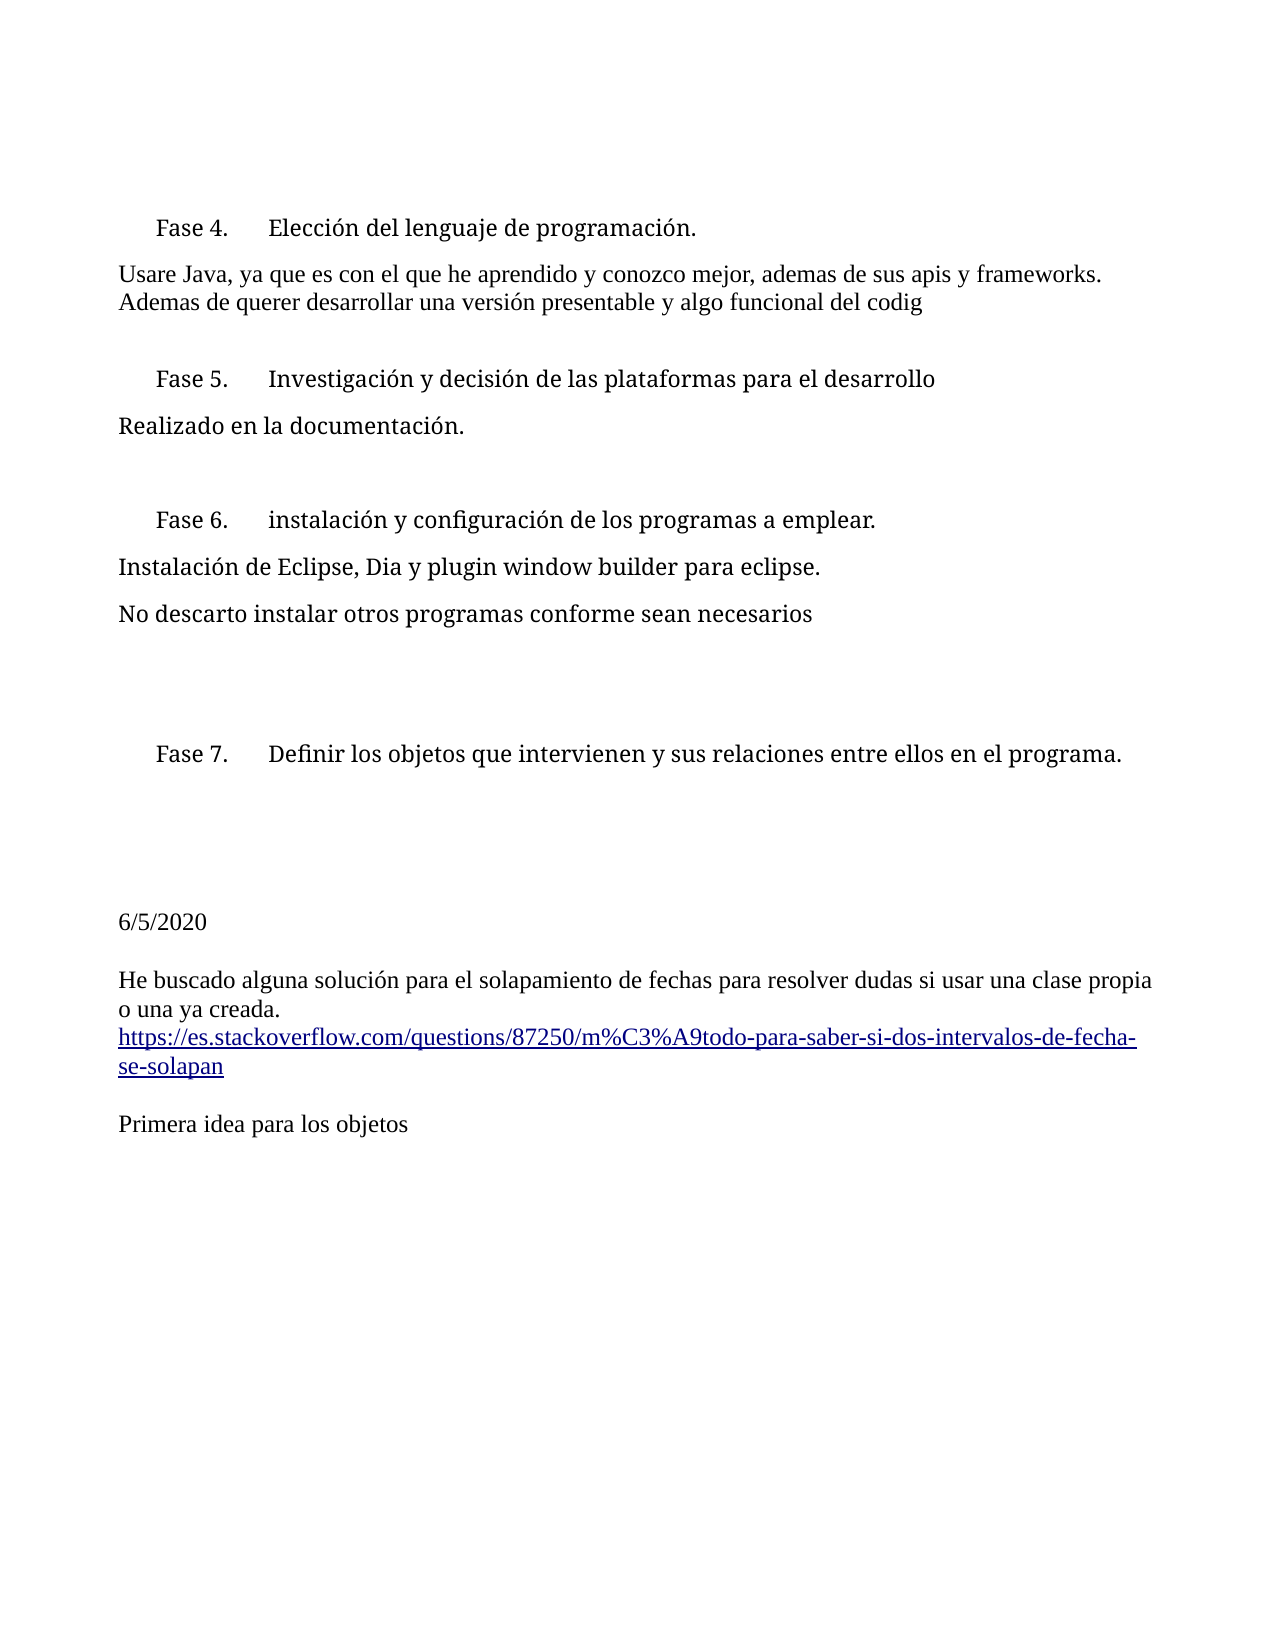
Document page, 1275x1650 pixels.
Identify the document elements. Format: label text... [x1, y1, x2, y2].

list Investigación y decisión de las plataformas para el desarrollo [156, 363, 1157, 394]
text Instalación de Eclipse, Dia y plugin window builder para eclipse. [118, 551, 1157, 582]
list Elección del lenguaje de programación. [156, 212, 1157, 243]
text https://es.stackoverflow.com/questions/87250/m%C3%A9todo-para-saber-si-dos-intervalos-de-fecha-se-solapan [118, 1022, 1157, 1080]
text Primera idea para los objetos [118, 1109, 1157, 1137]
text Realizado en la documentación. [118, 410, 1157, 441]
text He buscado alguna solución para el solapamiento de fechas para resolver dudas si usar una clase propia o una ya creada. [118, 965, 1157, 1022]
list Definir los objetos que intervienen y sus relaciones entre ellos en el programa. [156, 738, 1157, 769]
text Usare Java, ya que es con el que he aprendido y conozco mejor, ademas de sus apis y frameworks. [118, 259, 1157, 287]
text 6/5/2020 [118, 907, 1157, 936]
text Ademas de querer desarrollar una versión presentable y algo funcional del codig [118, 287, 1157, 316]
list instalación y configuración de los programas a emplear. [156, 504, 1157, 535]
text No descarto instalar otros programas conforme sean necesarios [118, 597, 1157, 629]
